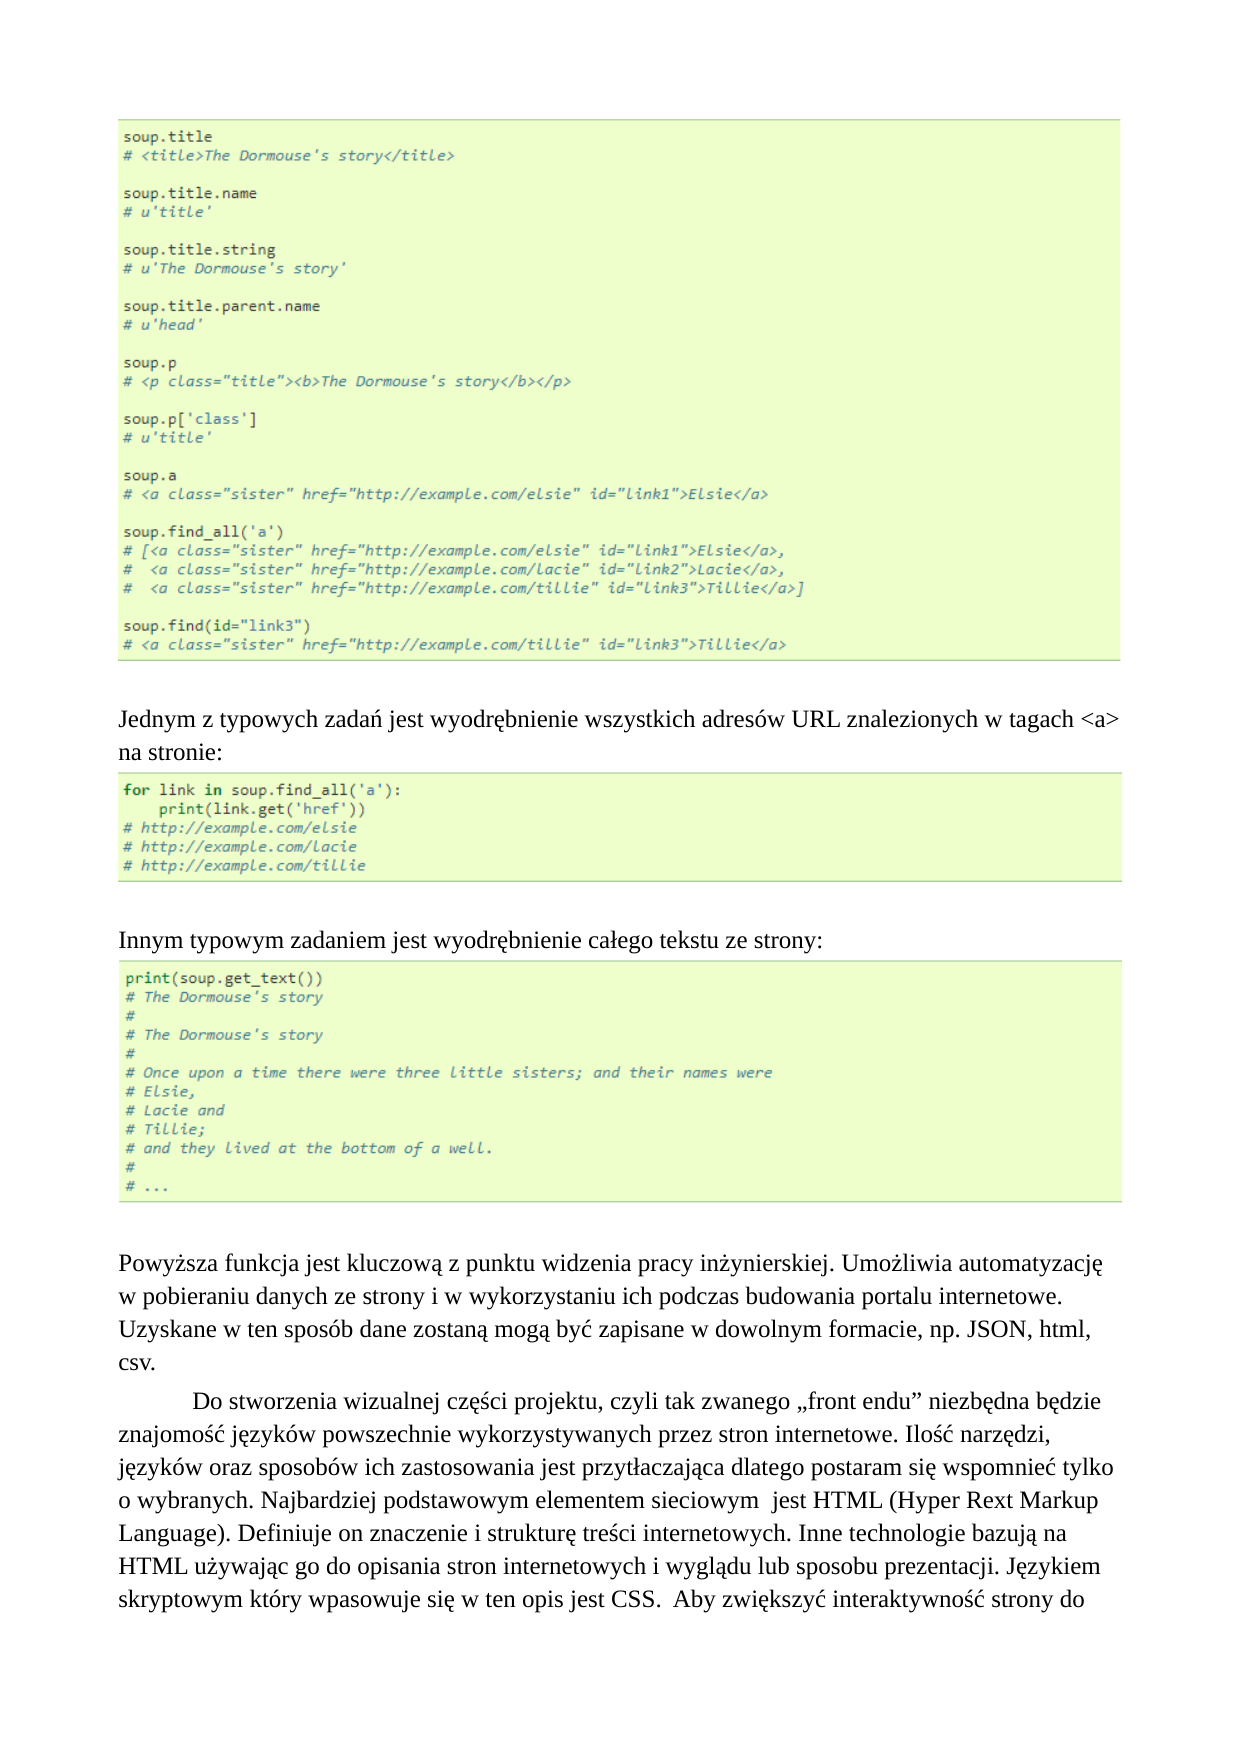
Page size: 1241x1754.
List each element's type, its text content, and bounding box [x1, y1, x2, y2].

picture [118, 118, 1123, 661]
text Jednym z typowych zadań jest wyodrębnienie wszystkich adresów URL znalezionych w tagach <a> na stronie: [118, 704, 1122, 766]
text Innym typowym zadaniem jest wyodrębnienie całego tekstu ze strony: [118, 925, 1122, 954]
picture [118, 958, 1123, 1205]
text Do stworzenia wizualnej części projektu, czyli tak zwanego „front endu” niezbędna będzie znajomość języków powszechnie wykorzystywanych przez stron internetowe. Ilość narzędzi, języków oraz sposobów ich zastosowania jest przytłaczająca dlatego postaram się wspomnieć tylko o wybranych. Najbardziej podstawowym elementem sieciowym jest HTML (Hyper Rext Markup Language). Definiuje on znaczenie i strukturę treści internetowych. Inne technologie bazują na HTML używając go do opisania stron internetowych i wyglądu lub sposobu prezentacji. Językiem skryptowym który wpasowuje się w ten opis jest CSS. Aby zwiększyć interaktywność strony do [118, 1386, 1122, 1613]
text Powyższa funkcja jest kluczową z punktu widzenia pracy inżynierskiej. Umożliwia automatyzację w pobieraniu danych ze strony i w wykorzystaniu ich podczas budowania portalu internetowe. Uzyskane w ten sposób dane zostaną mogą być zapisane w dowolnym formacie, np. JSON, html, csv. [118, 1248, 1122, 1376]
picture [118, 770, 1123, 882]
